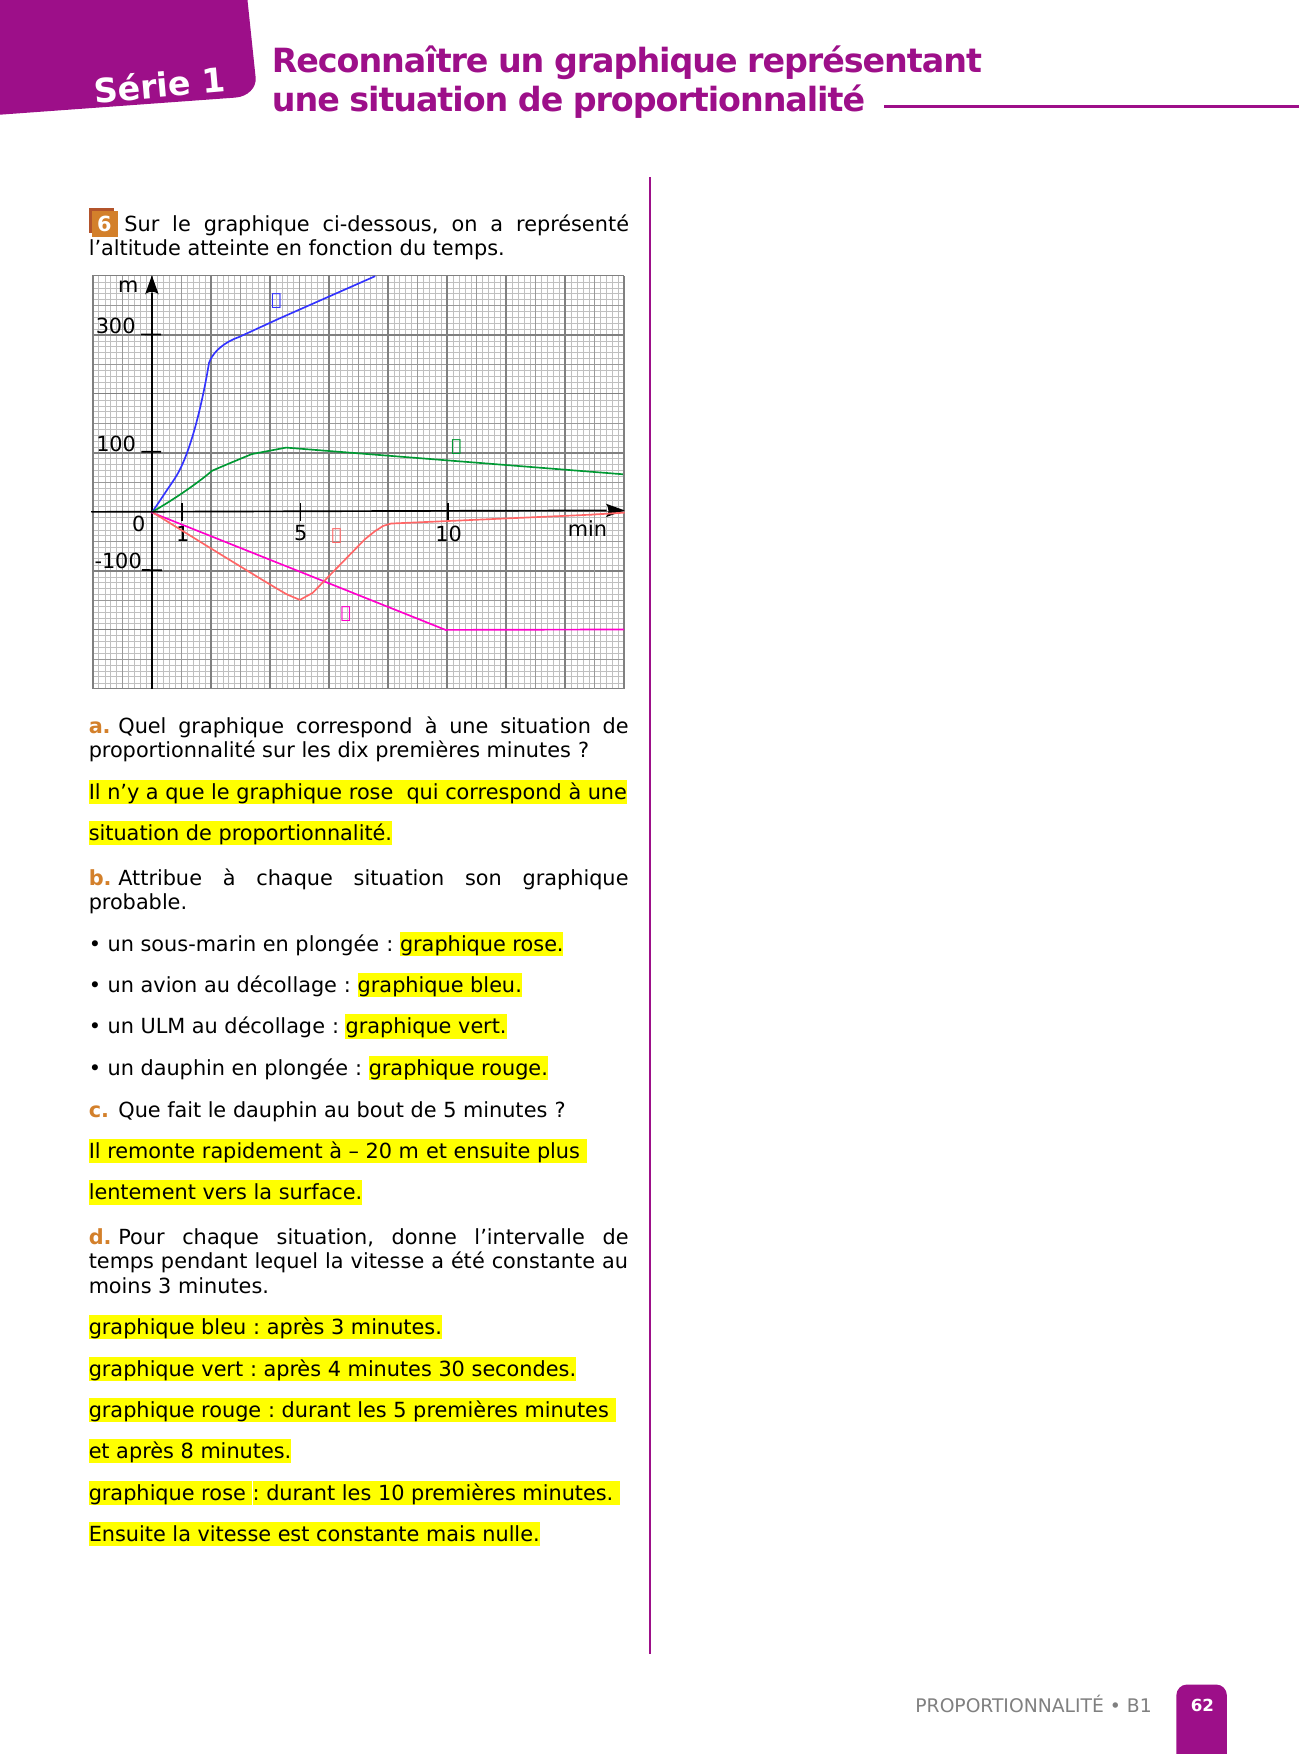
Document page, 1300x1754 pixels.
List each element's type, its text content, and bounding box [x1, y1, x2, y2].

list Pour chaque situation, donne l’intervalle de temps pendant lequel la vitesse a été constante au moins 3 minutes. [88, 1225, 629, 1298]
list graphique vert : après 4 minutes 30 secondes. [88, 1339, 629, 1381]
list Il remonte rapidement à – 20 m et ensuite plus lentement vers la surface. [88, 1122, 629, 1205]
text • un ULM au décollage : graphique vert. [88, 997, 629, 1039]
list graphique bleu : après 3 minutes. [88, 1298, 629, 1339]
text • un avion au décollage : graphique bleu. [88, 956, 629, 997]
list Attribue à chaque situation son graphique probable. [88, 866, 629, 914]
subtitle Sur le graphique ci-dessous, on a représenté l’altitude atteinte en fonction du temps. [88, 208, 629, 260]
list graphique rouge : durant les 5 premières minutes et après 8 minutes. [88, 1381, 629, 1463]
text • un dauphin en plongée : graphique rouge. [88, 1039, 629, 1080]
list graphique rose : durant les 10 premières minutes. Ensuite la vitesse est constante mais nulle. [88, 1463, 629, 1546]
text • un sous-marin en plongée : graphique rose. [88, 914, 629, 956]
list Il n’y a que le graphique rose qui correspond à une situation de proportionnalité. [88, 763, 629, 845]
list Quel graphique correspond à une situation de proportionnalité sur les dix premières minutes ? [88, 714, 629, 763]
list Que fait le dauphin au bout de 5 minutes ? [88, 1098, 629, 1122]
